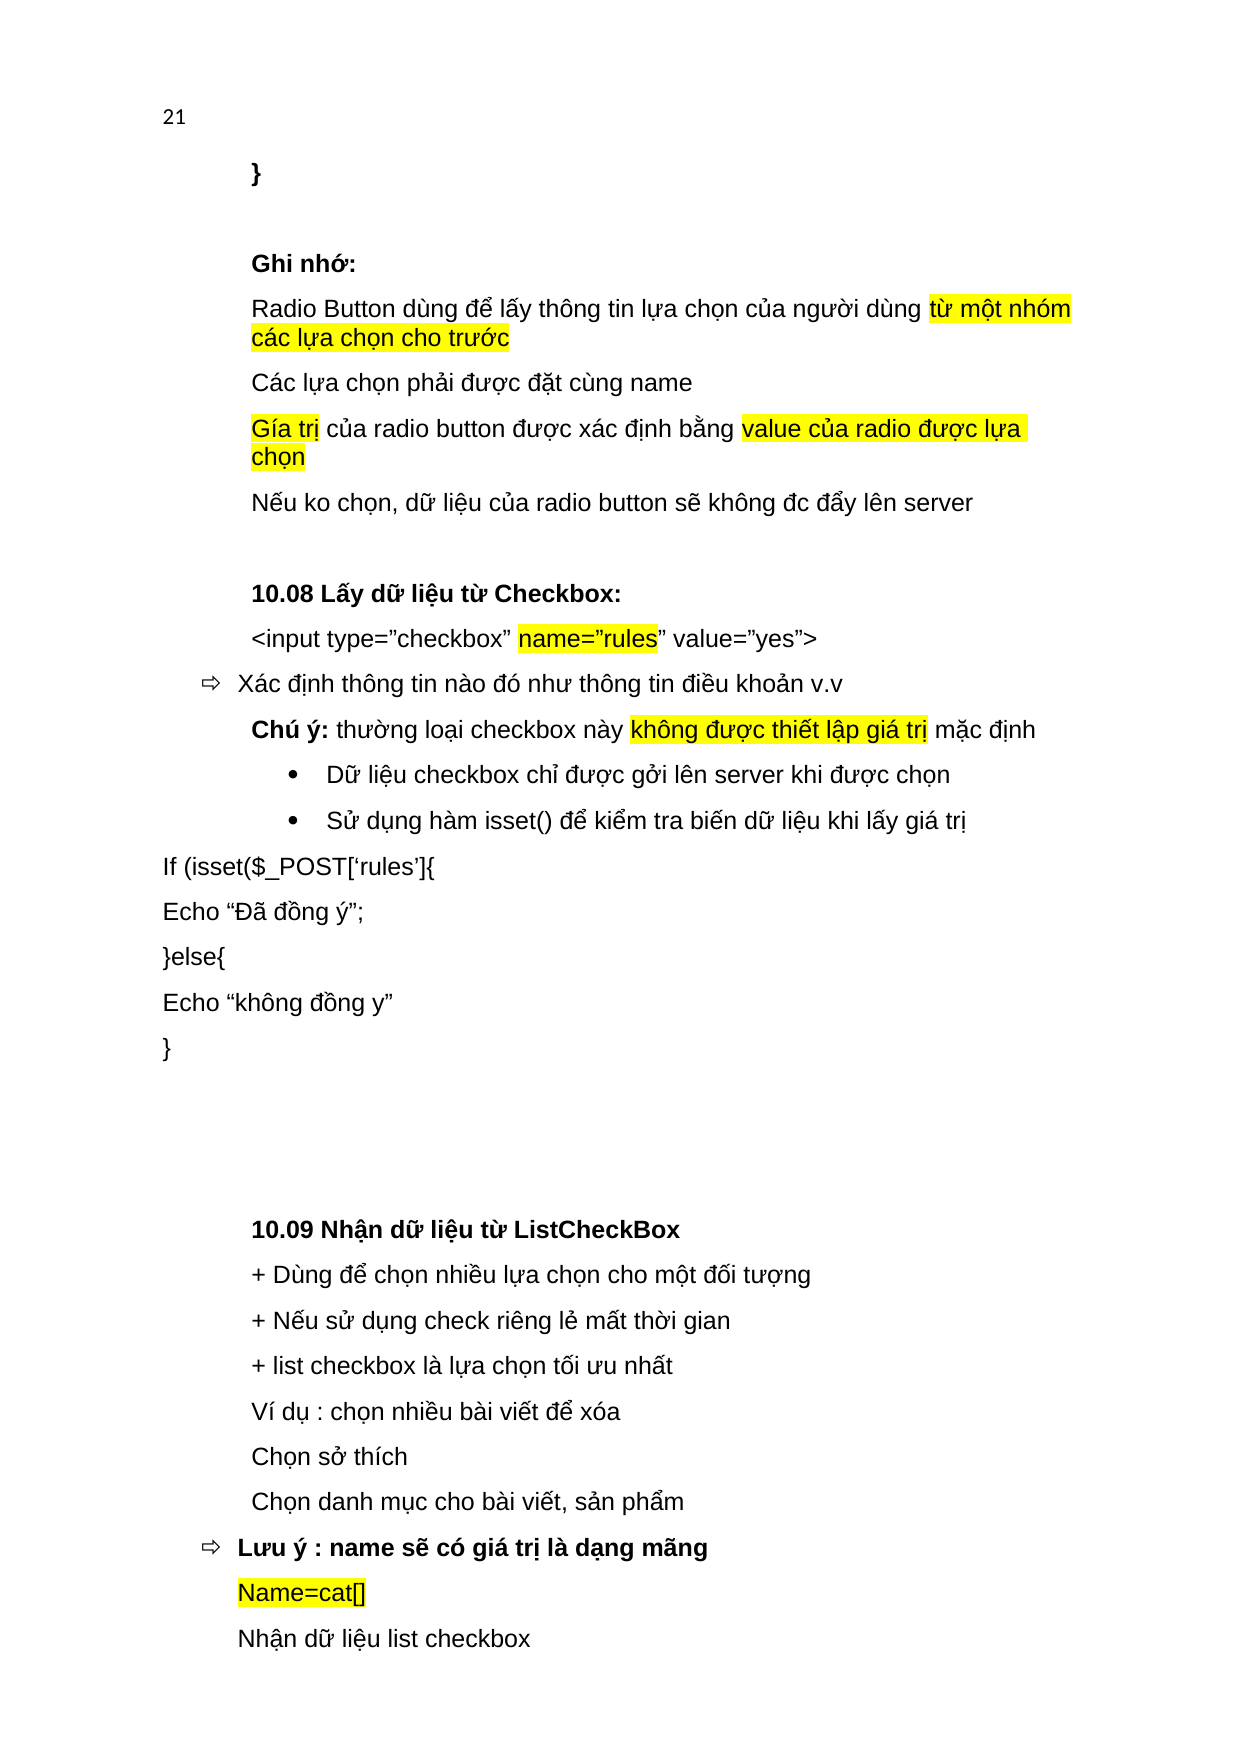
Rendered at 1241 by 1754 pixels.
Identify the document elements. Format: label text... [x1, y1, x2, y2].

list Chú ý: thường loại checkbox này không được thiết lập giá trị mặc định [251, 715, 1078, 744]
list <input type=”checkbox” name=”rules” value=”yes”> [251, 624, 1078, 653]
list + Dùng để chọn nhiều lựa chọn cho một đối tượng [251, 1260, 1078, 1289]
list Chọn sở thích [251, 1442, 1078, 1471]
list Name=cat[] [237, 1578, 1078, 1607]
text Echo “không đồng y” [162, 988, 1078, 1016]
list Dữ liệu checkbox chỉ được gởi lên server khi được chọn [289, 760, 1078, 789]
list Chọn danh mục cho bài viết, sản phẩm [251, 1487, 1078, 1516]
list 10.08 Lấy dữ liệu từ Checkbox: [251, 579, 1078, 607]
list Nhận dữ liệu list checkbox [237, 1624, 1078, 1652]
list + list checkbox là lựa chọn tối ưu nhất [251, 1351, 1078, 1380]
list Lưu ý : name sẽ có giá trị là dạng mãng [200, 1533, 1078, 1562]
list Gía trị của radio button được xác định bằng value của radio được lựa chọn [251, 414, 1078, 471]
list Nếu ko chọn, dữ liệu của radio button sẽ không đc đẩy lên server [251, 488, 1078, 517]
list Các lựa chọn phải được đặt cùng name [251, 368, 1078, 397]
text If (isset($_POST[‘rules’]{ [162, 851, 1078, 880]
list Ghi nhớ: [251, 249, 1078, 277]
list Radio Button dùng để lấy thông tin lựa chọn của người dùng từ một nhóm các lựa chọn cho trước [251, 294, 1078, 352]
text }else{ [162, 942, 1078, 971]
list 10.09 Nhận dữ liệu từ ListCheckBox [251, 1215, 1078, 1243]
list Sử dụng hàm isset() để kiểm tra biến dữ liệu khi lấy giá trị [289, 806, 1078, 835]
list Xác định thông tin nào đó như thông tin điều khoản v.v [200, 669, 1078, 698]
list Ví dụ : chọn nhiều bài viết để xóa [251, 1396, 1078, 1425]
list } [251, 158, 1078, 187]
list + Nếu sử dụng check riêng lẻ mất thời gian [251, 1306, 1078, 1334]
text } [162, 1033, 1078, 1062]
text Echo “Đã đồng ý”; [162, 897, 1078, 926]
